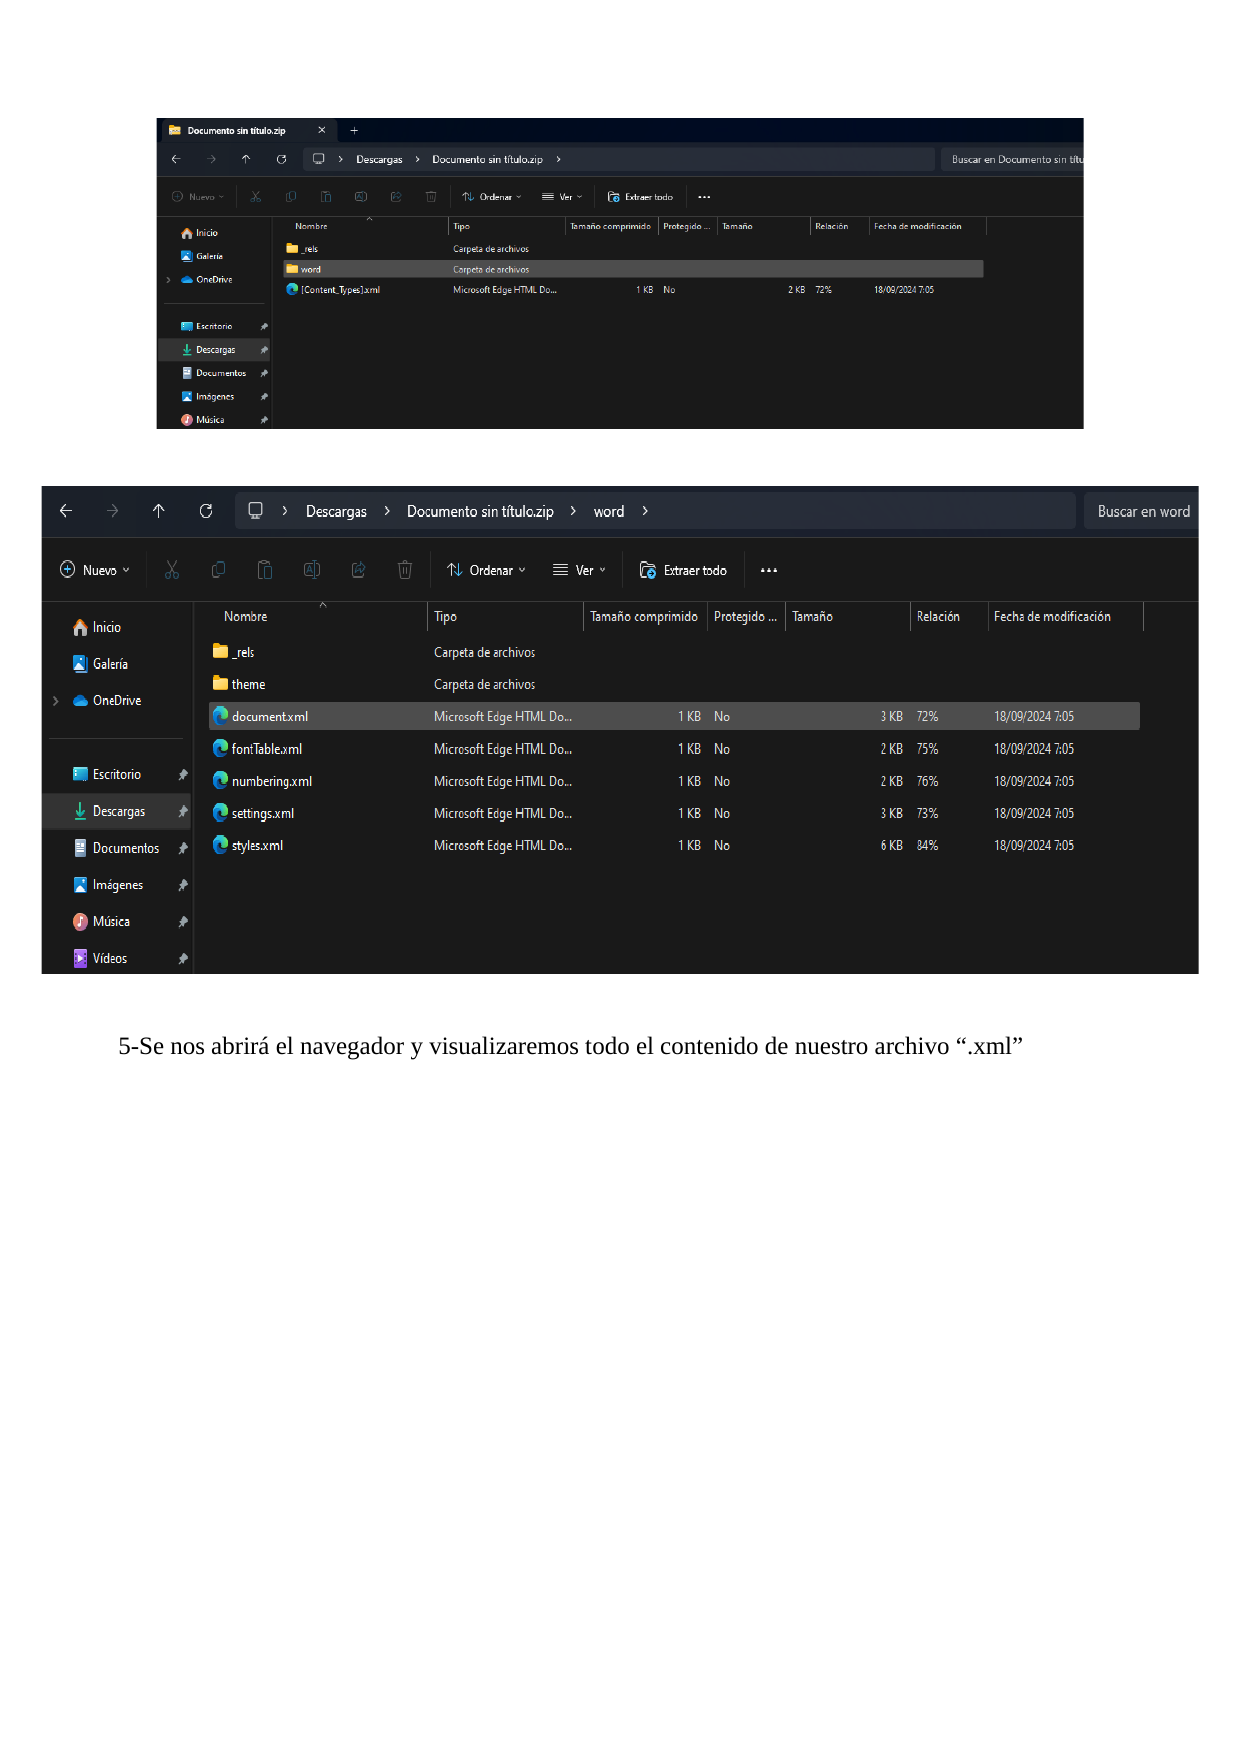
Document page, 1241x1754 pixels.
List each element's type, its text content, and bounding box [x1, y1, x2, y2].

picture [156, 118, 1084, 429]
picture [41, 486, 1199, 974]
text 5-Se nos abrirá el navegador y visualizaremos todo el contenido de nuestro archivo “.xml” [118, 1031, 1122, 1060]
